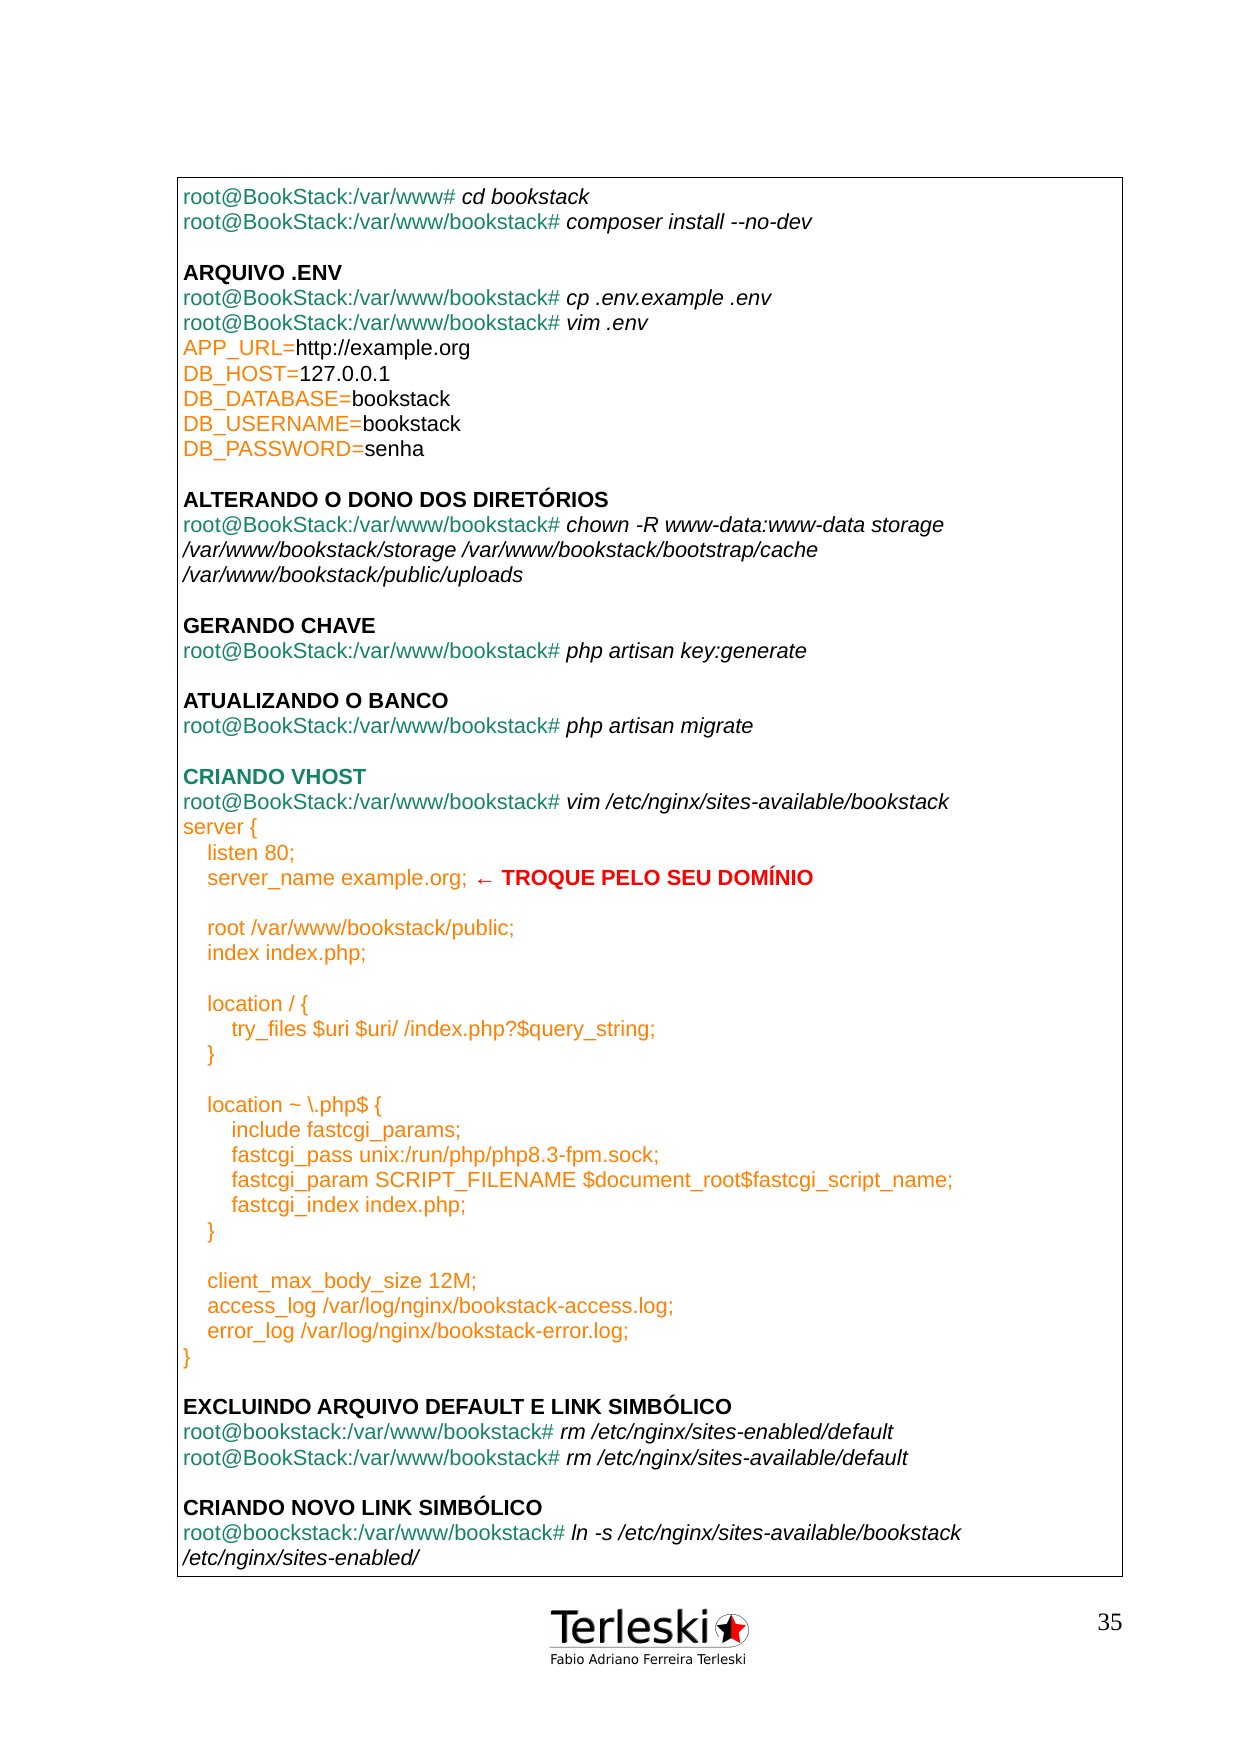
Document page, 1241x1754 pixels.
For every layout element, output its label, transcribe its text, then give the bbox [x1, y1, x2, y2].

picture [549, 1607, 750, 1667]
table_header root@BookStack:/var/www# cd bookstack root@BookStack:/var/www/bookstack# composer install --no-dev ARQUIVO .ENV root@BookStack:/var/www/bookstack# cp .env.example .env root@BookStack:/var/www/bookstack# vim .env APP_URL=http://example.org DB_HOST=127.0.0.1 DB_DATABASE=bookstack DB_USERNAME=bookstack DB_PASSWORD=senha ALTERANDO O DONO DOS DIRETÓRIOS root@BookStack:/var/www/bookstack# chown -R www-data:www-data storage /var/www/bookstack/storage /var/www/bookstack/bootstrap/cache /var/www/bookstack/public/uploads GERANDO CHAVE root@BookStack:/var/www/bookstack# php artisan key:generate ATUALIZANDO O BANCO root@BookStack:/var/www/bookstack# php artisan migrate CRIANDO VHOST root@BookStack:/var/www/bookstack# vim /etc/nginx/sites-available/bookstack server { listen 80; server_name example.org; ← TROQUE PELO SEU DOMÍNIO root /var/www/bookstack/public; index index.php; location / { try_files $uri $uri/ /index.php?$query_string; } location ~ \.php$ { include fastcgi_params; fastcgi_pass unix:/run/php/php8.3-fpm.sock; fastcgi_param SCRIPT_FILENAME $document_root$fastcgi_script_name; fastcgi_index index.php; } client_max_body_size 12M; access_log /var/log/nginx/bookstack-access.log; error_log /var/log/nginx/bookstack-error.log; } EXCLUINDO ARQUIVO DEFAULT E LINK SIMBÓLICO root@bookstack:/var/www/bookstack# rm /etc/nginx/sites-enabled/default root@BookStack:/var/www/bookstack# rm /etc/nginx/sites-available/default CRIANDO NOVO LINK SIMBÓLICO root@boockstack:/var/www/bookstack# ln -s /etc/nginx/sites-available/bookstack /etc/nginx/sites-enabled/ [178, 178, 1122, 1576]
